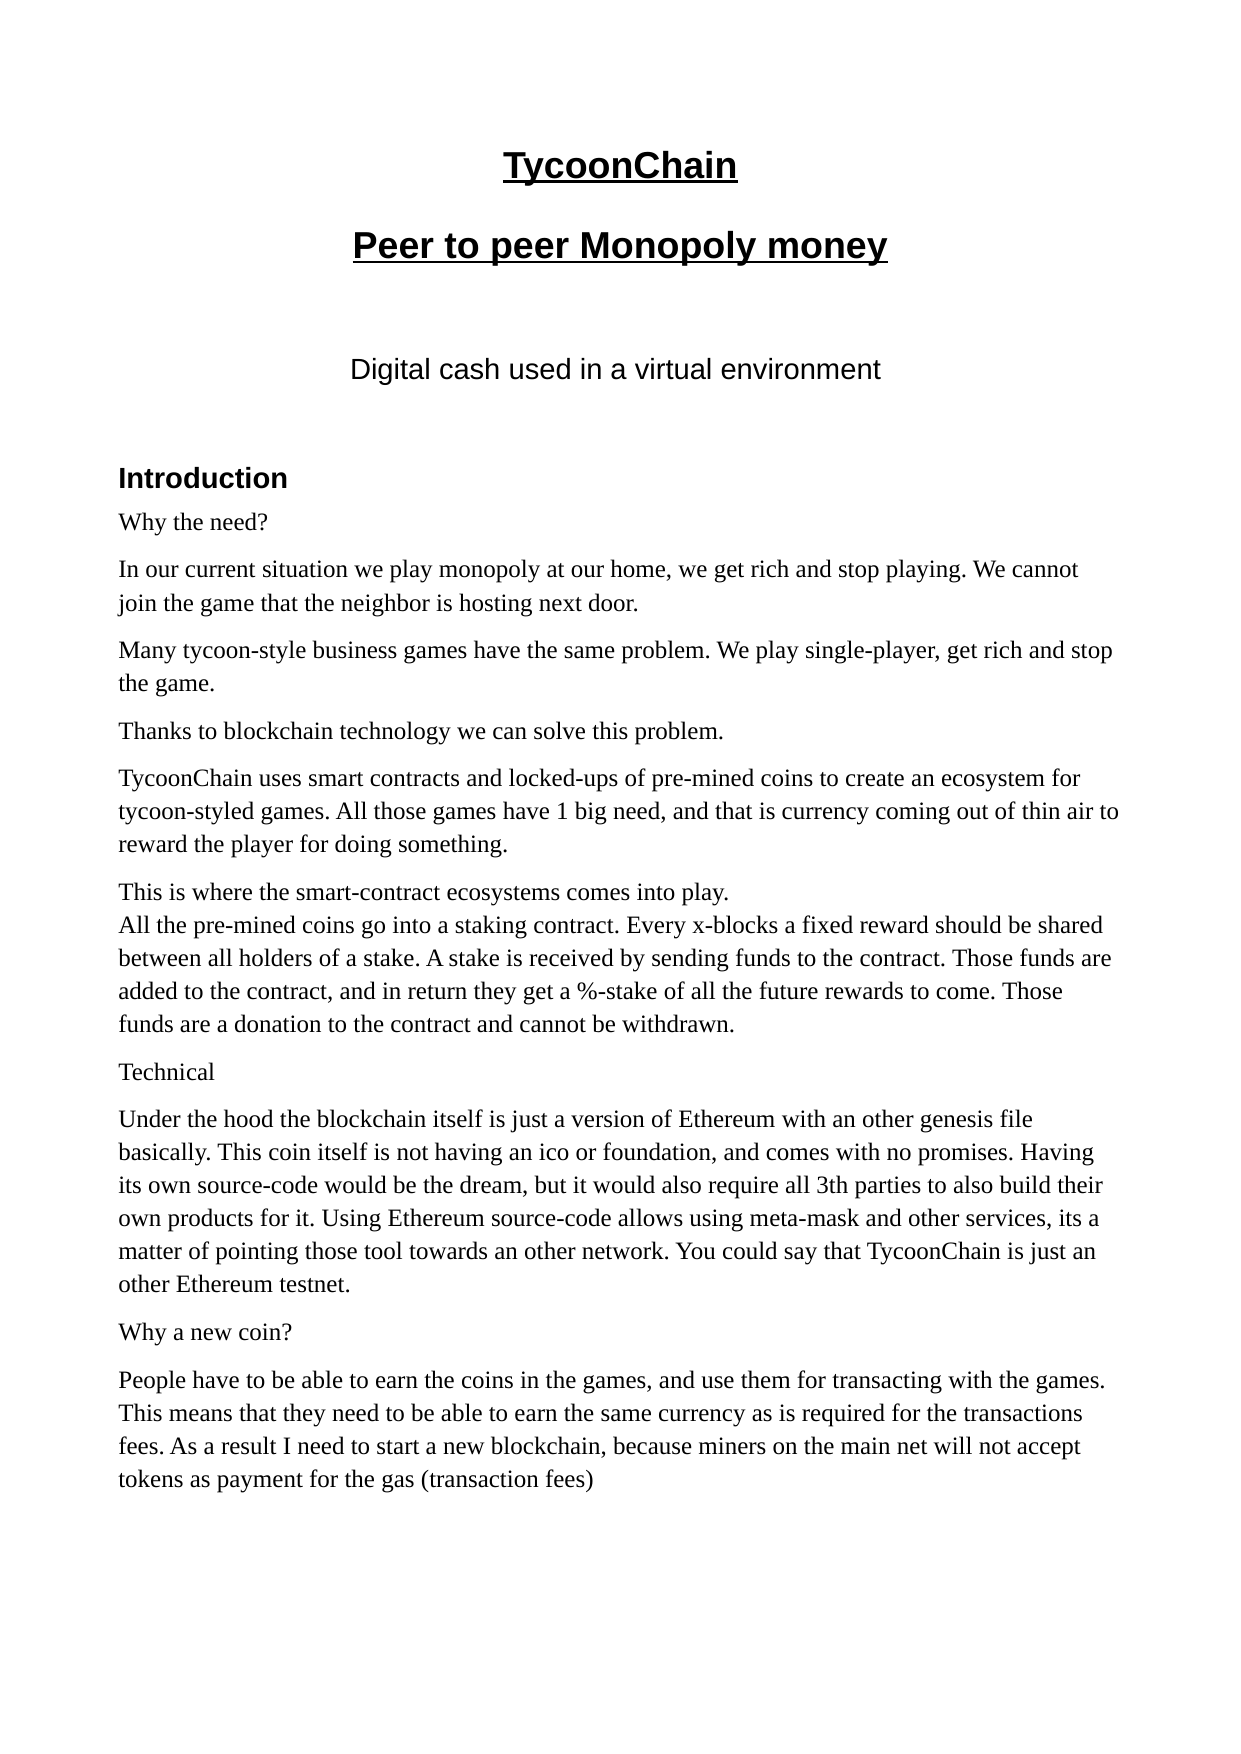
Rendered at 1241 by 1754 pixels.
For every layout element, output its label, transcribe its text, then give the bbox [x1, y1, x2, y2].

subtitle Introduction [118, 461, 1122, 494]
text Thanks to blockchain technology we can solve this problem. [118, 716, 1122, 744]
subtitle TycoonChain [118, 143, 1122, 186]
text TycoonChain uses smart contracts and locked-ups of pre-mined coins to create an ecosystem for tycoon-styled games. All those games have 1 big need, and that is currency coming out of thin air to reward the player for doing something. [118, 763, 1122, 858]
subtitle Digital cash used in a virtual environment [118, 348, 1122, 386]
text Why the need? [118, 507, 1122, 536]
text In our current situation we play monopoly at our home, we get rich and stop playing. We cannot join the game that the neighbor is hosting next door. [118, 554, 1122, 616]
text This is where the smart-contract ecosystems comes into play. All the pre-mined coins go into a staking contract. Every x-blocks a fixed reward should be shared between all holders of a stake. A stake is received by sending funds to the contract. Those funds are added to the contract, and in return they get a %-stake of all the future rewards to come. Those funds are a donation to the contract and cannot be withdrawn. [118, 877, 1122, 1038]
subtitle Peer to peer Monopoly money [118, 224, 1122, 267]
text People have to be able to earn the coins in the games, and use them for transacting with the games. This means that they need to be able to earn the same currency as is required for the transactions fees. As a result I need to start a new blockchain, because miners on the main net will not accept tokens as payment for the gas (transaction fees) [118, 1365, 1122, 1492]
text Why a new coin? [118, 1317, 1122, 1346]
text Under the hood the blockchain itself is just a version of Ethereum with an other genesis file basically. This coin itself is not having an ico or foundation, and comes with no promises. Having its own source-code would be the dream, but it would also require all 3th parties to also build their own products for it. Using Ethereum source-code allows using meta-mask and other services, its a matter of pointing those tool towards an other network. You could say that TycoonChain is just an other Ethereum testnet. [118, 1104, 1122, 1298]
text Many tycoon-style business games have the same problem. We play single-player, get rich and stop the game. [118, 635, 1122, 697]
text Technical [118, 1057, 1122, 1086]
